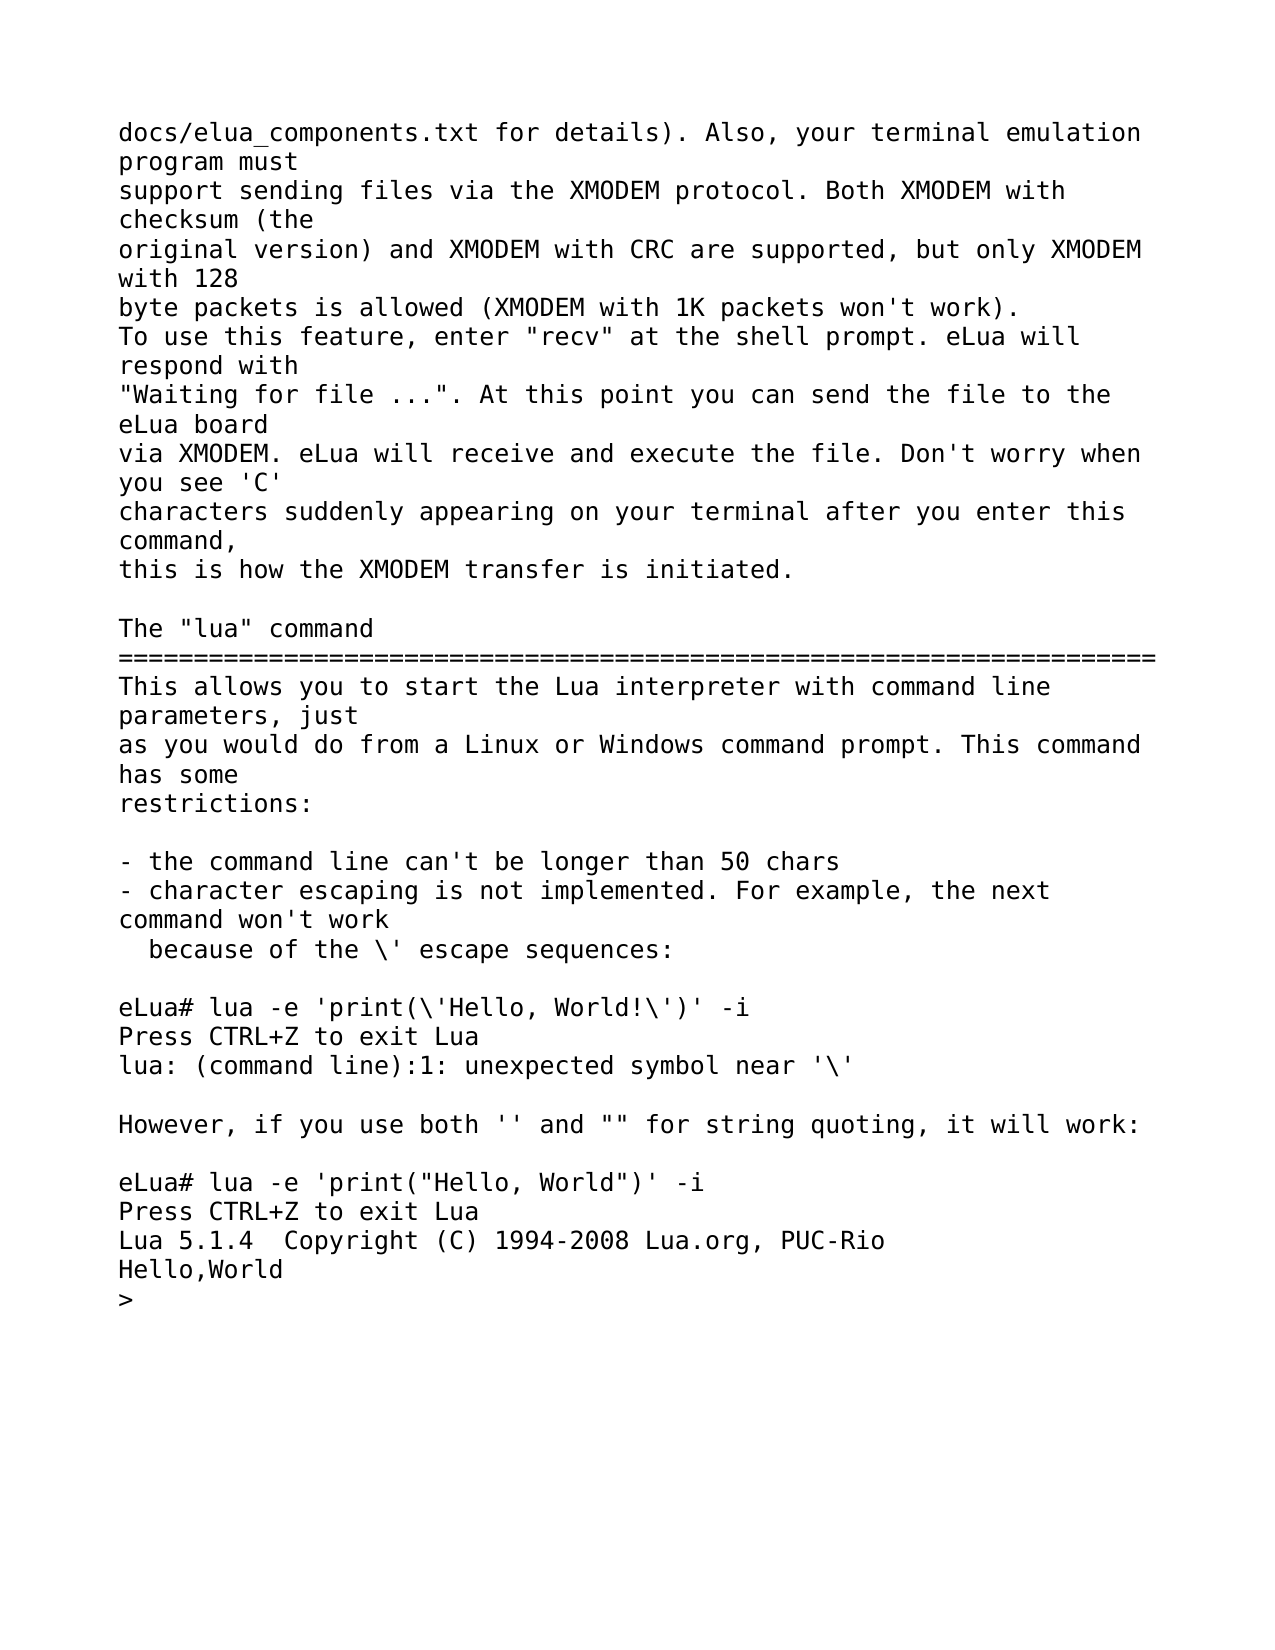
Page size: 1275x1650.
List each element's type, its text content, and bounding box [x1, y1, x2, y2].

text The "lua" command [118, 614, 1157, 643]
text > [118, 1285, 1157, 1314]
text To use this feature, enter "recv" at the shell prompt. eLua will respond with [118, 322, 1157, 381]
text Press CTRL+Z to exit Lua [118, 1197, 1157, 1226]
text - character escaping is not implemented. For example, the next command won't work [118, 876, 1157, 935]
text "Waiting for file ...". At this point you can send the file to the eLua board [118, 381, 1157, 439]
text lua: (command line):1: unexpected symbol near '\' [118, 1051, 1157, 1081]
text - the command line can't be longer than 50 chars [118, 847, 1157, 876]
text restrictions: [118, 789, 1157, 818]
text byte packets is allowed (XMODEM with 1K packets won't work). [118, 293, 1157, 322]
text Lua 5.1.4 Copyright (C) 1994-2008 Lua.org, PUC-Rio [118, 1226, 1157, 1256]
text Press CTRL+Z to exit Lua [118, 1022, 1157, 1051]
text However, if you use both '' and "" for string quoting, it will work: [118, 1110, 1157, 1139]
text this is how the XMODEM transfer is initiated. [118, 556, 1157, 585]
text because of the \' escape sequences: [118, 935, 1157, 964]
text as you would do from a Linux or Windows command prompt. This command has some [118, 731, 1157, 789]
text via XMODEM. eLua will receive and execute the file. Don't worry when you see 'C' [118, 439, 1157, 497]
text characters suddenly appearing on your terminal after you enter this command, [118, 497, 1157, 556]
text Hello,World [118, 1256, 1157, 1285]
text original version) and XMODEM with CRC are supported, but only XMODEM with 128 [118, 235, 1157, 293]
text docs/elua_components.txt for details). Also, your terminal emulation program must [118, 118, 1157, 176]
text ===================================================================== [118, 643, 1157, 672]
text This allows you to start the Lua interpreter with command line parameters, just [118, 672, 1157, 731]
text support sending files via the XMODEM protocol. Both XMODEM with checksum (the [118, 176, 1157, 235]
text eLua# lua -e 'print(\'Hello, World!\')' -i [118, 993, 1157, 1022]
text eLua# lua -e 'print("Hello, World")' -i [118, 1168, 1157, 1197]
